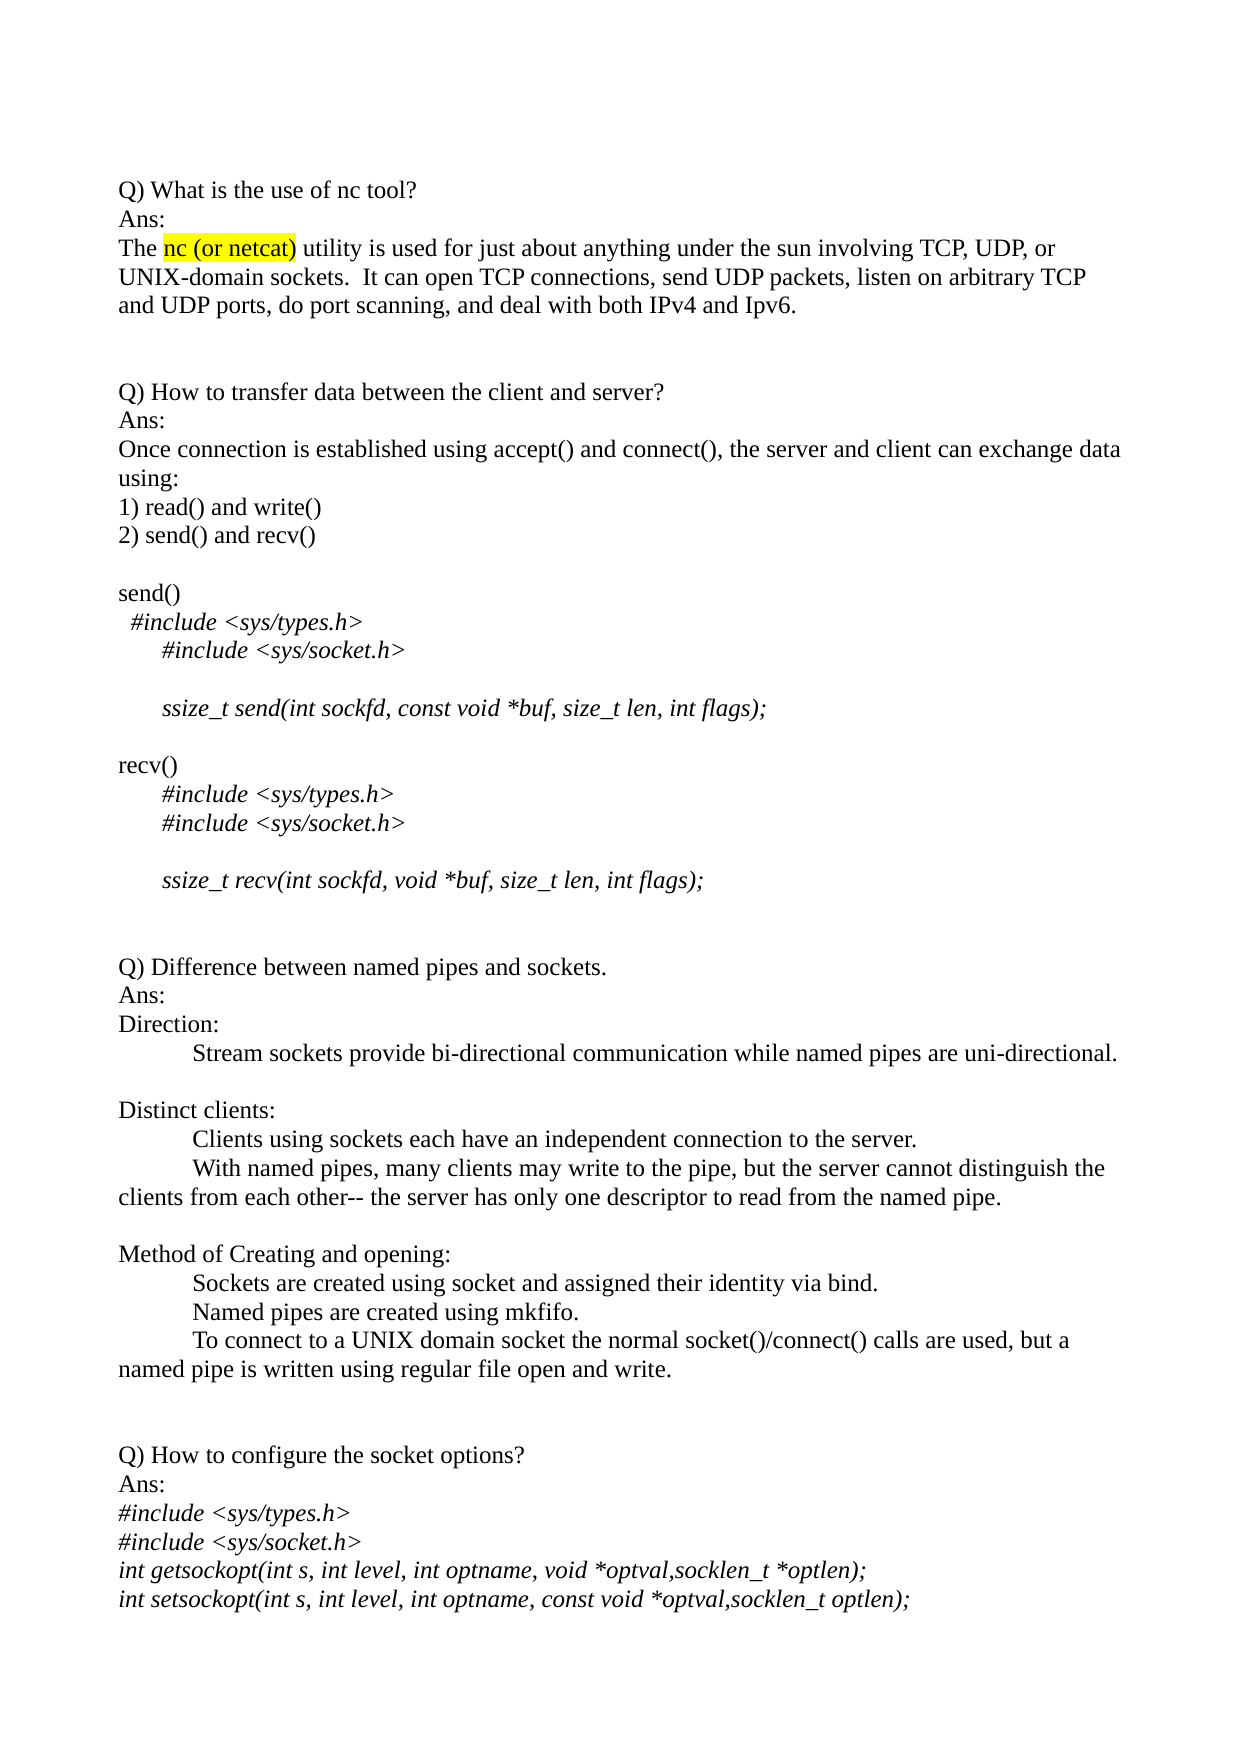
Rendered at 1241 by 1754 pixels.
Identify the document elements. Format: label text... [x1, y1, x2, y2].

text #include <sys/socket.h> [118, 1527, 1122, 1556]
text Stream sockets provide bi-directional communication while named pipes are uni-directional. [118, 1038, 1122, 1067]
text Method of Creating and opening: [118, 1239, 1122, 1268]
text #include <sys/types.h> [118, 607, 1122, 636]
text int getsockopt(int s, int level, int optname, void *optval,socklen_t *optlen); [118, 1556, 1122, 1584]
text send() [118, 578, 1122, 607]
text Q) Difference between named pipes and sockets. [118, 952, 1122, 981]
text Clients using sockets each have an independent connection to the server. [118, 1124, 1122, 1153]
text int setsockopt(int s, int level, int optname, const void *optval,socklen_t optlen); [118, 1584, 1122, 1613]
text 1) read() and write() [118, 492, 1122, 521]
text Direction: [118, 1009, 1122, 1038]
text Ans: [118, 406, 1122, 434]
text Ans: [118, 981, 1122, 1009]
text With named pipes, many clients may write to the pipe, but the server cannot distinguish the clients from each other-- the server has only one descriptor to read from the named pipe. [118, 1153, 1122, 1211]
text Ans: [118, 204, 1122, 233]
text ssize_t send(int sockfd, const void *buf, size_t len, int flags); [118, 693, 1122, 722]
text Once connection is established using accept() and connect(), the server and client can exchange data using: [118, 434, 1122, 492]
text Ans: [118, 1469, 1122, 1498]
text The nc (or netcat) utility is used for just about anything under the sun involving TCP, UDP, or UNIX-domain sockets. It can open TCP connections, send UDP packets, listen on arbitrary TCP and UDP ports, do port scanning, and deal with both IPv4 and Ipv6. [118, 233, 1122, 319]
text Sockets are created using socket and assigned their identity via bind. [118, 1268, 1122, 1297]
text To connect to a UNIX domain socket the normal socket()/connect() calls are used, but a named pipe is written using regular file open and write. [118, 1326, 1122, 1383]
text 2) send() and recv() [118, 521, 1122, 549]
text #include <sys/socket.h> [118, 808, 1122, 837]
text Q) How to transfer data between the client and server? [118, 377, 1122, 406]
text #include <sys/types.h> [118, 779, 1122, 808]
text Q) What is the use of nc tool? [118, 176, 1122, 204]
text Distinct clients: [118, 1096, 1122, 1124]
text #include <sys/types.h> [118, 1498, 1122, 1527]
text recv() [118, 751, 1122, 779]
text Named pipes are created using mkfifo. [118, 1297, 1122, 1326]
text #include <sys/socket.h> [118, 636, 1122, 664]
text ssize_t recv(int sockfd, void *buf, size_t len, int flags); [118, 866, 1122, 894]
text Q) How to configure the socket options? [118, 1441, 1122, 1469]
